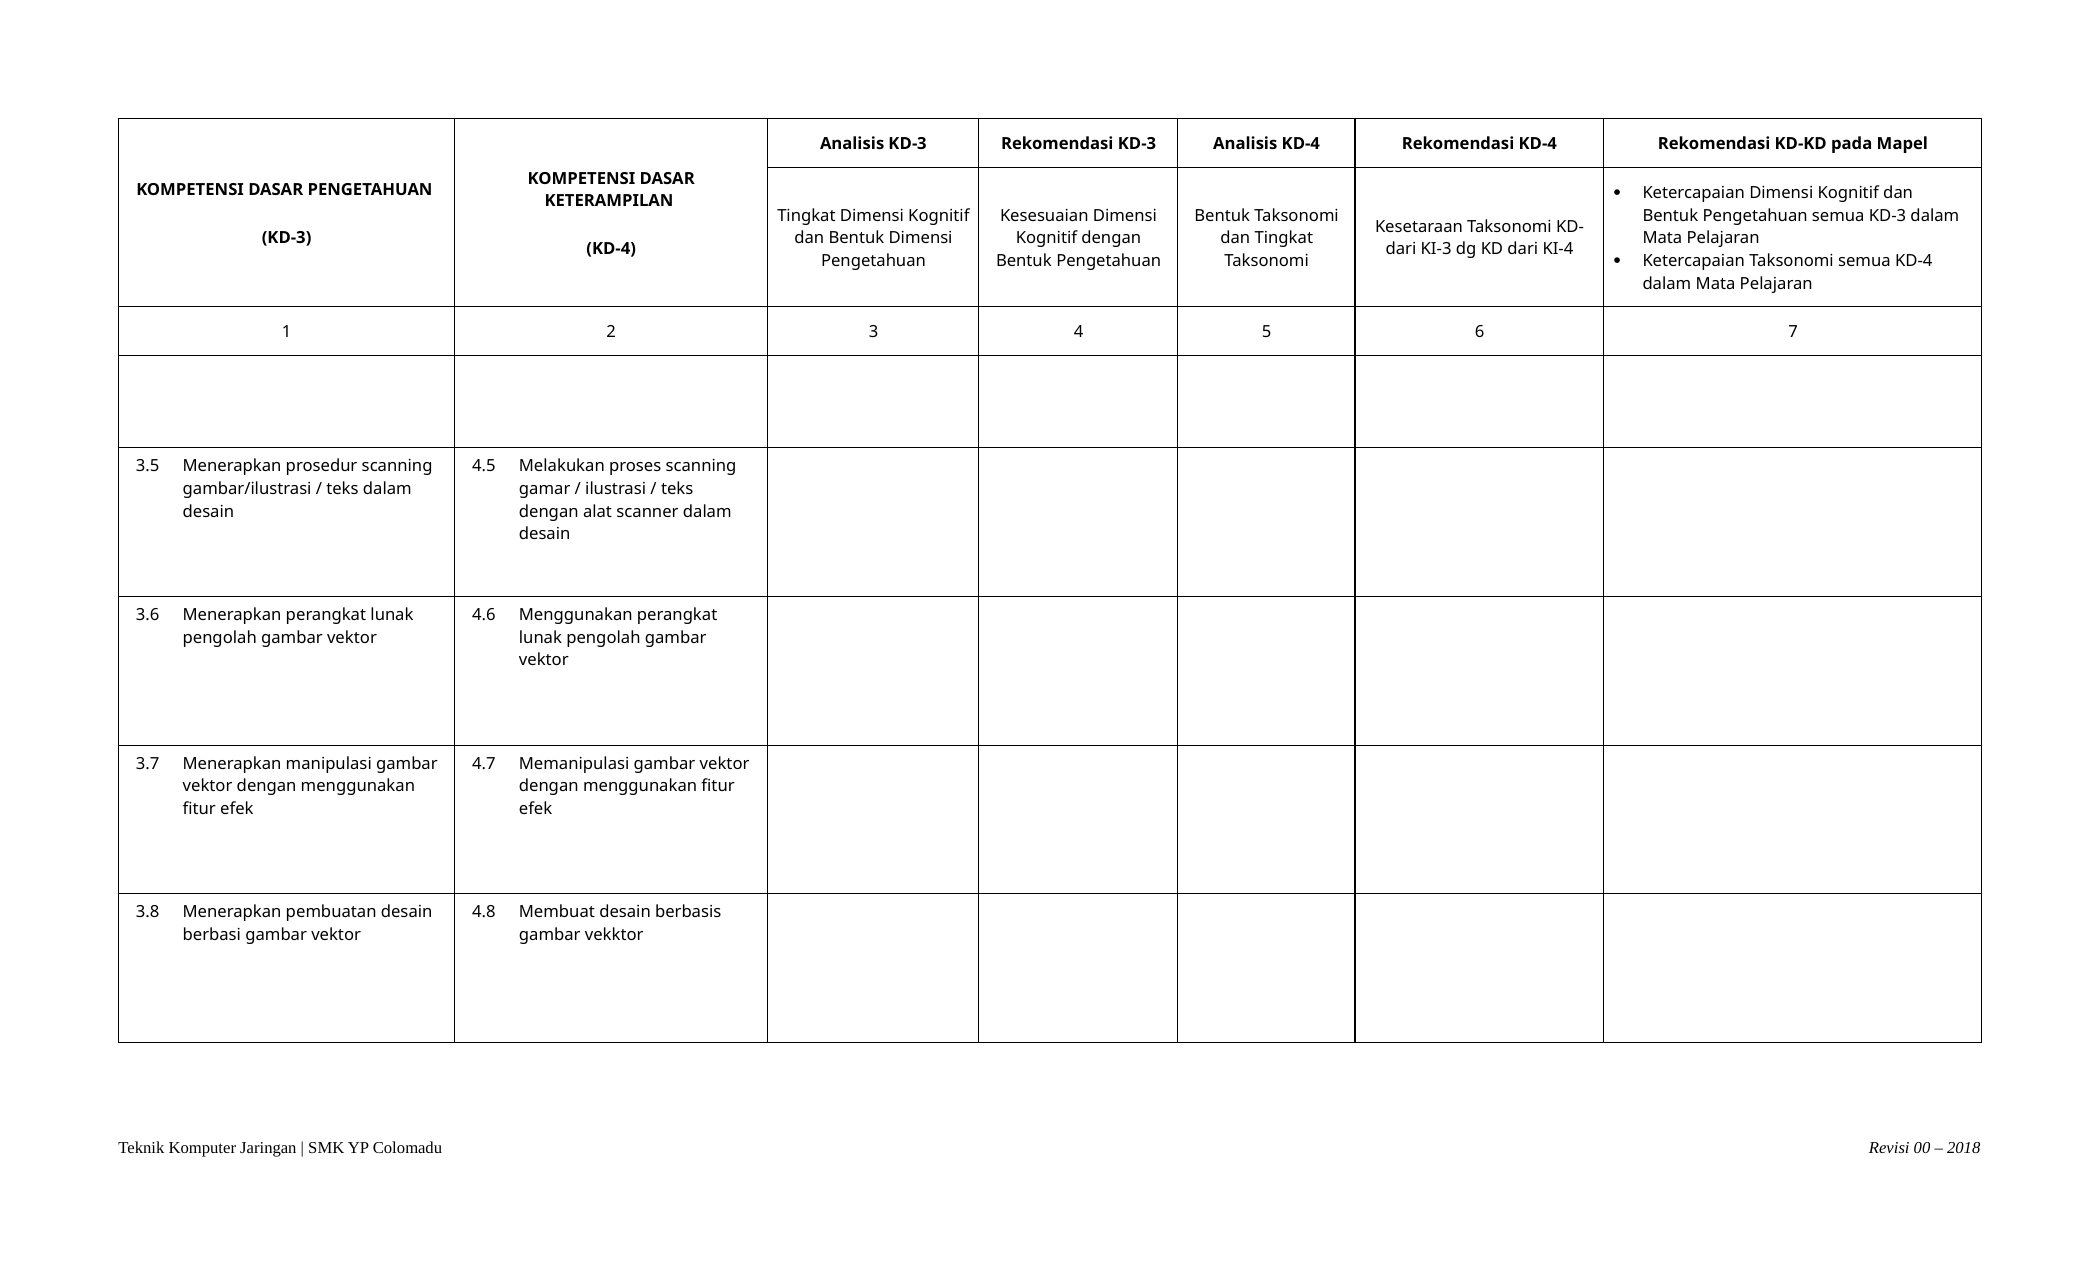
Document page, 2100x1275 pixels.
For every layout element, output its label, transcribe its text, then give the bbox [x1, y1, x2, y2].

table_header KOMPETENSI DASAR PENGETAHUAN (KD-3) [119, 119, 454, 306]
table_cell [1356, 894, 1603, 1042]
table_header [1189, 597, 1344, 631]
table_header 4.6 [466, 597, 513, 676]
table_cell [1178, 746, 1354, 893]
table_header [779, 597, 967, 631]
table_cell [1356, 356, 1603, 447]
table_cell [455, 356, 767, 447]
table_header [1189, 746, 1344, 780]
table_header 3.6 [130, 597, 177, 654]
table_cell [1604, 597, 1981, 744]
table_cell [1604, 746, 1981, 893]
table_cell [119, 356, 454, 447]
table_cell 2 [455, 307, 767, 355]
table_header [991, 448, 1166, 482]
table_cell [768, 746, 978, 893]
table_cell [455, 448, 767, 596]
table_cell [119, 448, 454, 596]
table_header [1189, 448, 1344, 482]
table_cell 7 [1604, 307, 1981, 355]
table_cell [1604, 356, 1981, 447]
table_header [1189, 894, 1344, 928]
table_header 3.7 [130, 746, 177, 825]
table_header Rekomendasi KD-3 [979, 119, 1177, 167]
table_header Analisis KD-4 [1178, 119, 1354, 167]
table_cell [119, 597, 454, 744]
table_header Melakukan proses scanning gamar / ilustrasi / teks dengan alat scanner dalam desain [513, 448, 756, 550]
table_cell 1 [119, 307, 454, 355]
table_cell [979, 746, 1177, 893]
table_cell Kesetaraan Taksonomi KD-dari KI-3 dg KD dari KI-4 [1356, 168, 1603, 306]
table_cell Kesesuaian Dimensi Kognitif dengan Bentuk Pengetahuan [979, 168, 1177, 306]
table_cell [768, 356, 978, 447]
table_cell [1356, 448, 1603, 596]
table_cell [455, 894, 767, 1042]
table_cell [1178, 894, 1354, 1042]
table_header [1367, 448, 1592, 482]
table_header Menerapkan prosedur scanning gambar/ilustrasi / teks dalam desain [177, 448, 443, 528]
table_cell Ketercapaian Dimensi Kognitif dan Bentuk Pengetahuan semua KD-3 dalam Mata Pelajaran Ketercapaian Taksonomi semua KD-4 dalam Mata Pelajaran [1604, 168, 1981, 306]
table_cell [979, 894, 1177, 1042]
table_cell [119, 746, 454, 893]
table_cell 4 [979, 307, 1177, 355]
table_cell [979, 356, 1177, 447]
table_cell [1604, 894, 1981, 1042]
table_header 4.5 [466, 448, 513, 550]
table_cell 5 [1178, 307, 1354, 355]
table_cell Bentuk Taksonomi dan Tingkat Taksonomi [1178, 168, 1354, 306]
table_header [779, 746, 967, 780]
table_cell Tingkat Dimensi Kognitif dan Bentuk Dimensi Pengetahuan [768, 168, 978, 306]
table_cell [119, 894, 454, 1042]
table_header [991, 894, 1166, 928]
table_cell [768, 448, 978, 596]
table_header [1367, 597, 1592, 631]
table_cell [1178, 356, 1354, 447]
table_cell [455, 597, 767, 744]
table_cell [455, 746, 767, 893]
table_cell [1356, 746, 1603, 893]
table_header [1367, 746, 1592, 780]
table_header Menggunakan perangkat lunak pengolah gambar vektor [513, 597, 756, 676]
table_header [991, 597, 1166, 631]
table_header KOMPETENSI DASAR KETERAMPILAN (KD-4) [455, 119, 767, 306]
table_header 4.8 [466, 894, 513, 951]
table_header Membuat desain berbasis gambar vekktor [513, 894, 756, 951]
table_cell [1178, 597, 1354, 744]
table_header Rekomendasi KD-KD pada Mapel [1604, 119, 1981, 167]
table_cell [979, 448, 1177, 596]
table_cell [979, 597, 1177, 744]
table_header Menerapkan manipulasi gambar vektor dengan menggunakan fitur efek [177, 746, 443, 825]
table_cell 3 [768, 307, 978, 355]
table_header Rekomendasi KD-4 [1356, 119, 1603, 167]
table_cell [1604, 448, 1981, 596]
table_header [779, 448, 967, 482]
table_header 3.5 [130, 448, 177, 528]
table_header Menerapkan pembuatan desain berbasi gambar vektor [177, 894, 443, 951]
table_header Analisis KD-3 [768, 119, 978, 167]
table_header 4.7 [466, 746, 513, 825]
table_header Memanipulasi gambar vektor dengan menggunakan fitur efek [513, 746, 756, 825]
table_cell [1356, 597, 1603, 744]
table_header [1367, 894, 1592, 928]
table_cell [768, 894, 978, 1042]
table_header Menerapkan perangkat lunak pengolah gambar vektor [177, 597, 443, 654]
table_header [779, 894, 967, 928]
table_header [991, 746, 1166, 780]
table_cell [1178, 448, 1354, 596]
table_cell [768, 597, 978, 744]
table_cell 6 [1356, 307, 1603, 355]
table_header 3.8 [130, 894, 177, 951]
